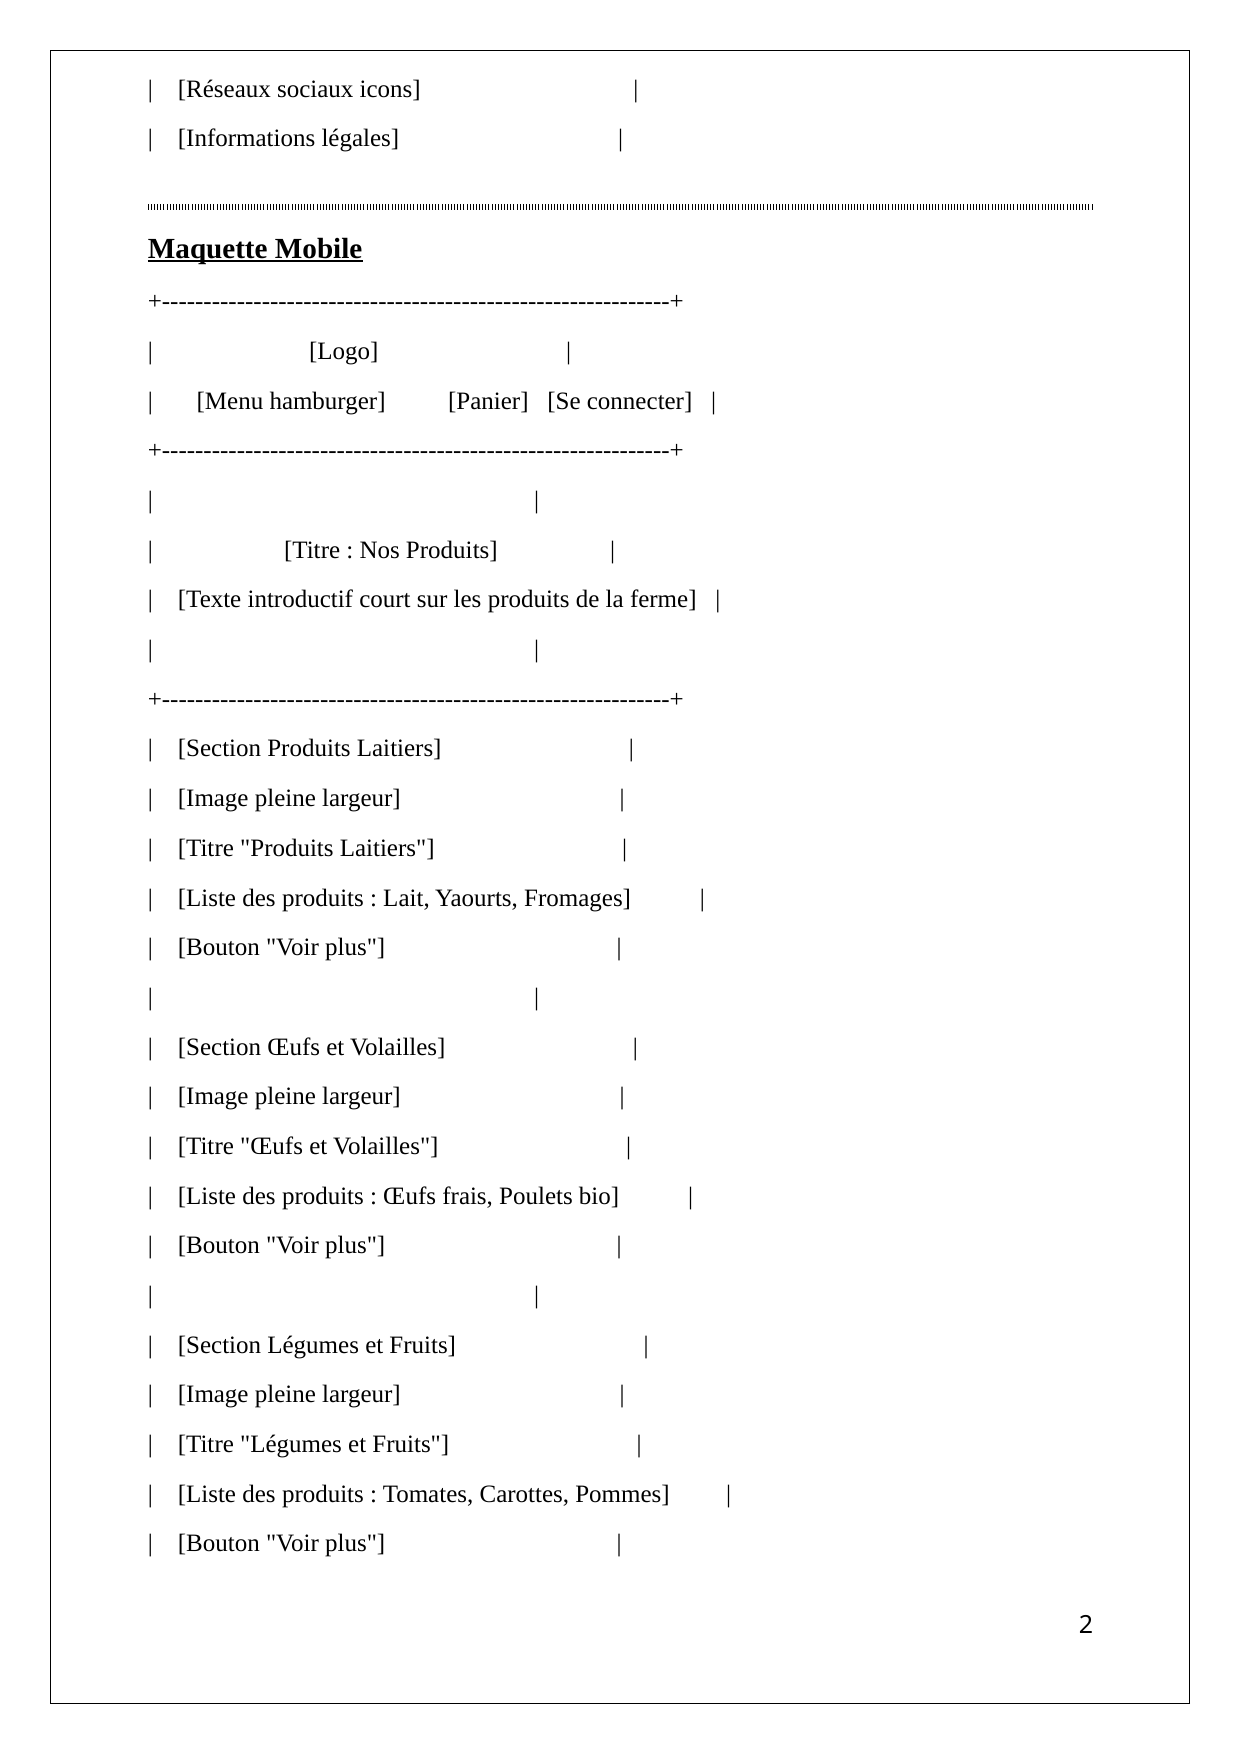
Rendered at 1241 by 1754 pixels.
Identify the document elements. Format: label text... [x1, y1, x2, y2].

text | [Section Produits Laitiers] | [148, 733, 1093, 762]
text | [Liste des produits : Tomates, Carottes, Pommes] | [148, 1479, 1093, 1508]
text | [Section Œufs et Volailles] | [148, 1032, 1093, 1060]
text | [Image pleine largeur] | [148, 783, 1093, 812]
text | | [148, 485, 1093, 514]
text | [Image pleine largeur] | [148, 1081, 1093, 1110]
text | [Titre : Nos Produits] | [148, 535, 1093, 563]
text | [Section Légumes et Fruits] | [148, 1330, 1093, 1358]
text Maquette Mobile [148, 231, 1093, 265]
text | [Liste des produits : Lait, Yaourts, Fromages] | [148, 883, 1093, 911]
text +-------------------------------------------------------------+ [148, 286, 1093, 315]
text | [Liste des produits : Œufs frais, Poulets bio] | [148, 1181, 1093, 1209]
text | [Titre "Œufs et Volailles"] | [148, 1131, 1093, 1160]
text | [Logo] | [148, 336, 1093, 365]
text | [Titre "Légumes et Fruits"] | [148, 1429, 1093, 1458]
text +-------------------------------------------------------------+ [148, 435, 1093, 464]
text +-------------------------------------------------------------+ [148, 684, 1093, 713]
text | [Menu hamburger] [Panier] [Se connecter] | [148, 386, 1093, 414]
text | | [148, 982, 1093, 1011]
text | [Réseaux sociaux icons] | [148, 74, 1093, 102]
text | [Image pleine largeur] | [148, 1379, 1093, 1408]
text | [Bouton "Voir plus"] | [148, 1528, 1093, 1557]
text | [Titre "Produits Laitiers"] | [148, 833, 1093, 862]
text | | [148, 1280, 1093, 1309]
text | [Texte introductif court sur les produits de la ferme] | [148, 584, 1093, 613]
text | [Informations légales] | [148, 123, 1093, 152]
text | [Bouton "Voir plus"] | [148, 1230, 1093, 1259]
text | [Bouton "Voir plus"] | [148, 932, 1093, 961]
text | | [148, 634, 1093, 663]
